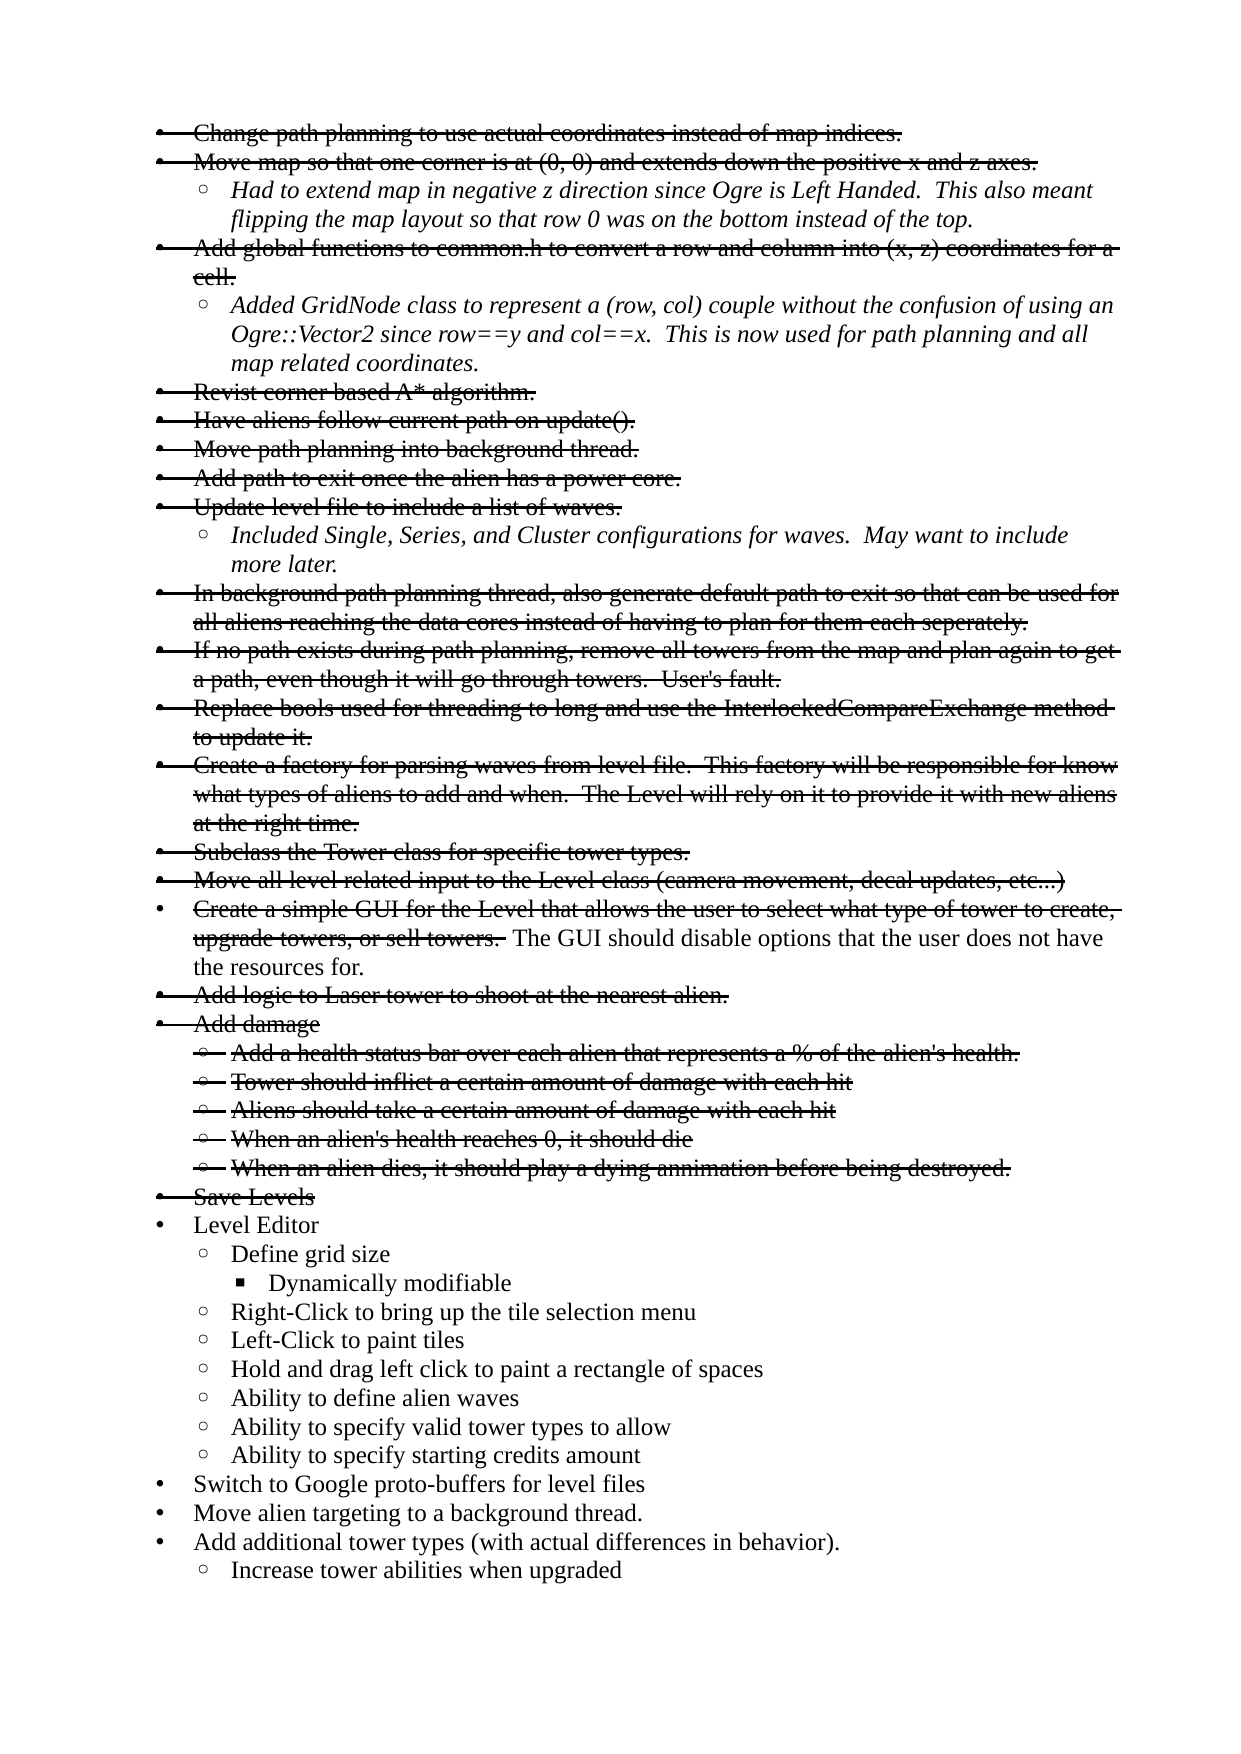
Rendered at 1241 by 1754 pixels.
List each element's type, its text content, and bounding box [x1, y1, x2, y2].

list When an alien dies, it should play a dying annimation before being destroyed. [193, 1153, 1122, 1182]
list Ability to define alien waves [193, 1383, 1122, 1412]
list Aliens should take a certain amount of damage with each hit [193, 1096, 1122, 1124]
list Switch to Google proto-buffers for level files [156, 1469, 1122, 1498]
list Create a factory for parsing waves from level file. This factory will be responsible for know what types of aliens to add and when. The Level will rely on it to provide it with new aliens at the right time. [156, 751, 1122, 837]
list Add a health status bar over each alien that represents a % of the alien's health. [193, 1038, 1122, 1067]
list Included Single, Series, and Cluster configurations for waves. May want to include more later. [193, 521, 1122, 578]
list Create a simple GUI for the Level that allows the user to select what type of tower to create, upgrade towers, or sell towers. The GUI should disable options that the user does not have the resources for. [156, 894, 1122, 981]
list Save Levels [156, 1182, 1122, 1211]
list Revist corner based A* algorithm. [156, 377, 1122, 406]
list Subclass the Tower class for specific tower types. [156, 837, 1122, 866]
list Had to extend map in negative z direction since Ogre is Left Handed. This also meant flipping the map layout so that row 0 was on the bottom instead of the top. [193, 176, 1122, 233]
list Add path to exit once the alien has a power core. [156, 463, 1122, 492]
list Move map so that one corner is at (0, 0) and extends down the positive x and z axes. [156, 147, 1122, 176]
list If no path exists during path planning, remove all towers from the map and plan again to get a path, even though it will go through towers. User's fault. [156, 636, 1122, 693]
list Right-Click to bring up the tile selection menu [193, 1297, 1122, 1326]
list Tower should inflict a certain amount of damage with each hit [193, 1067, 1122, 1096]
list Add global functions to common.h to convert a row and column into (x, z) coordinates for a cell. [156, 233, 1122, 291]
list Move path planning into background thread. [156, 434, 1122, 463]
list Increase tower abilities when upgraded [193, 1556, 1122, 1584]
list Left-Click to paint tiles [193, 1326, 1122, 1354]
list When an alien's health reaches 0, it should die [193, 1124, 1122, 1153]
list Move all level related input to the Level class (camera movement, decal updates, etc...) [156, 866, 1122, 894]
list Dynamically modifiable [231, 1268, 1122, 1297]
list Add additional tower types (with actual differences in behavior). [156, 1527, 1122, 1556]
list Update level file to include a list of waves. [156, 492, 1122, 521]
list Replace bools used for threading to long and use the InterlockedCompareExchange method to update it. [156, 693, 1122, 751]
list Move alien targeting to a background thread. [156, 1498, 1122, 1527]
list In background path planning thread, also generate default path to exit so that can be used for all aliens reaching the data cores instead of having to plan for them each seperately. [156, 578, 1122, 636]
list Level Editor [156, 1211, 1122, 1239]
list Added GridNode class to represent a (row, col) couple without the confusion of using an Ogre::Vector2 since row==y and col==x. This is now used for path planning and all map related coordinates. [193, 291, 1122, 377]
list Add damage [156, 1009, 1122, 1038]
list Define grid size [193, 1239, 1122, 1268]
list Change path planning to use actual coordinates instead of map indices. [156, 118, 1122, 147]
list Add logic to Laser tower to shoot at the nearest alien. [156, 981, 1122, 1009]
list Have aliens follow current path on update(). [156, 406, 1122, 434]
list Hold and drag left click to paint a rectangle of spaces [193, 1354, 1122, 1383]
list Ability to specify valid tower types to allow [193, 1412, 1122, 1441]
list Ability to specify starting credits amount [193, 1441, 1122, 1469]
